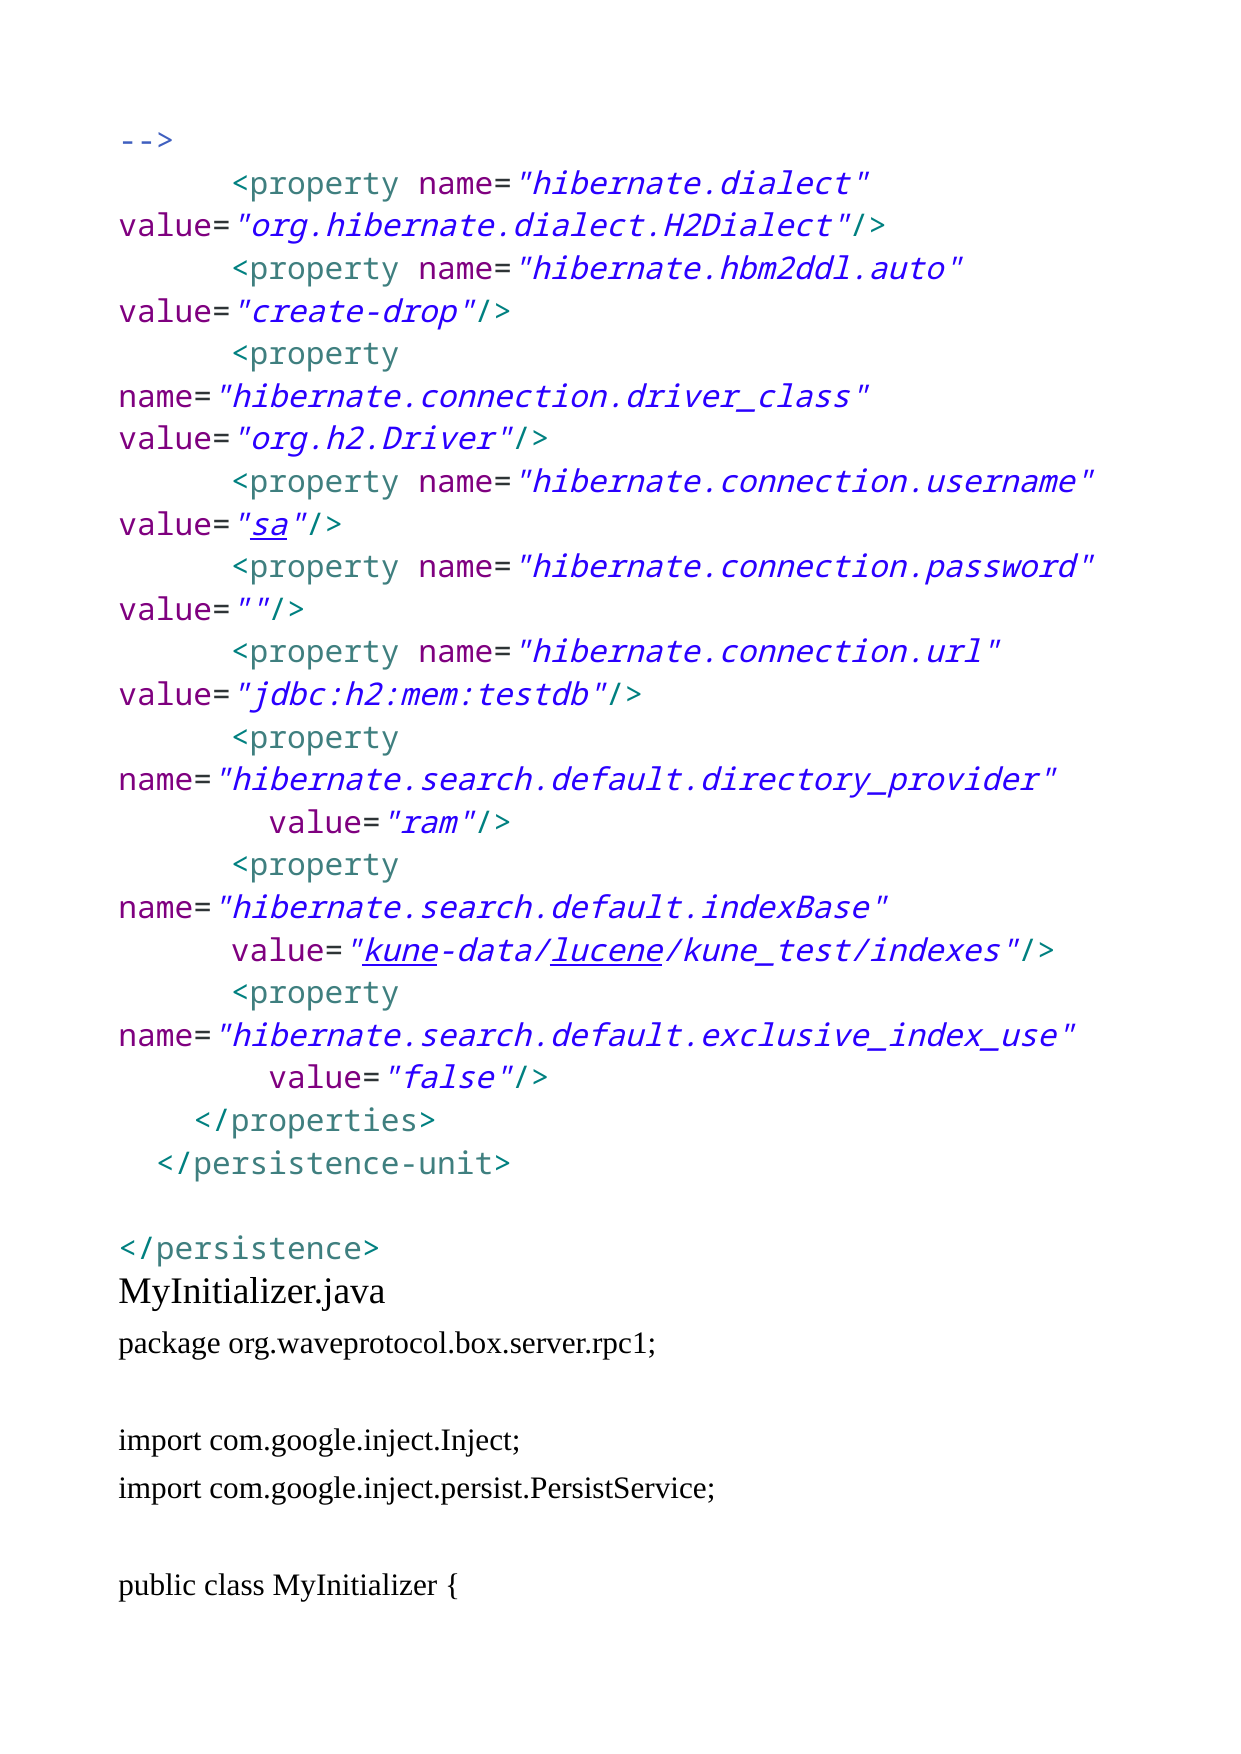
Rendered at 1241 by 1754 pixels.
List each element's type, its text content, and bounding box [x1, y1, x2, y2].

text <property name="hibernate.hbm2ddl.auto" value="create-drop"/> [118, 246, 1122, 331]
text </persistence-unit> [118, 1141, 1122, 1183]
text value="ram"/> [118, 800, 1122, 842]
text import com.google.inject.persist.PersistService; [118, 1469, 1122, 1505]
text </properties> [118, 1098, 1122, 1141]
text <property name="hibernate.search.default.indexBase" [118, 842, 1122, 928]
text value="false"/> [118, 1055, 1122, 1098]
text <property name="hibernate.dialect" value="org.hibernate.dialect.H2Dialect"/> [118, 161, 1122, 246]
text <property name="hibernate.connection.driver_class" value="org.h2.Driver"/> [118, 331, 1122, 459]
text <property name="hibernate.connection.password" value=""/> [118, 544, 1122, 629]
text public class MyInitializer { [118, 1566, 1122, 1602]
text --> [118, 118, 1122, 161]
text import com.google.inject.Inject; [118, 1421, 1122, 1457]
text <property name="hibernate.search.default.exclusive_index_use" [118, 970, 1122, 1055]
text <property name="hibernate.search.default.directory_provider" [118, 714, 1122, 800]
text </persistence> [118, 1226, 1122, 1268]
text <property name="hibernate.connection.username" value="sa"/> [118, 459, 1122, 544]
text <property name="hibernate.connection.url" value="jdbc:h2:mem:testdb"/> [118, 629, 1122, 714]
text value="kune-data/lucene/kune_test/indexes"/> [118, 928, 1122, 970]
text MyInitializer.java [118, 1268, 1122, 1312]
text package org.waveprotocol.box.server.rpc1; [118, 1324, 1122, 1360]
